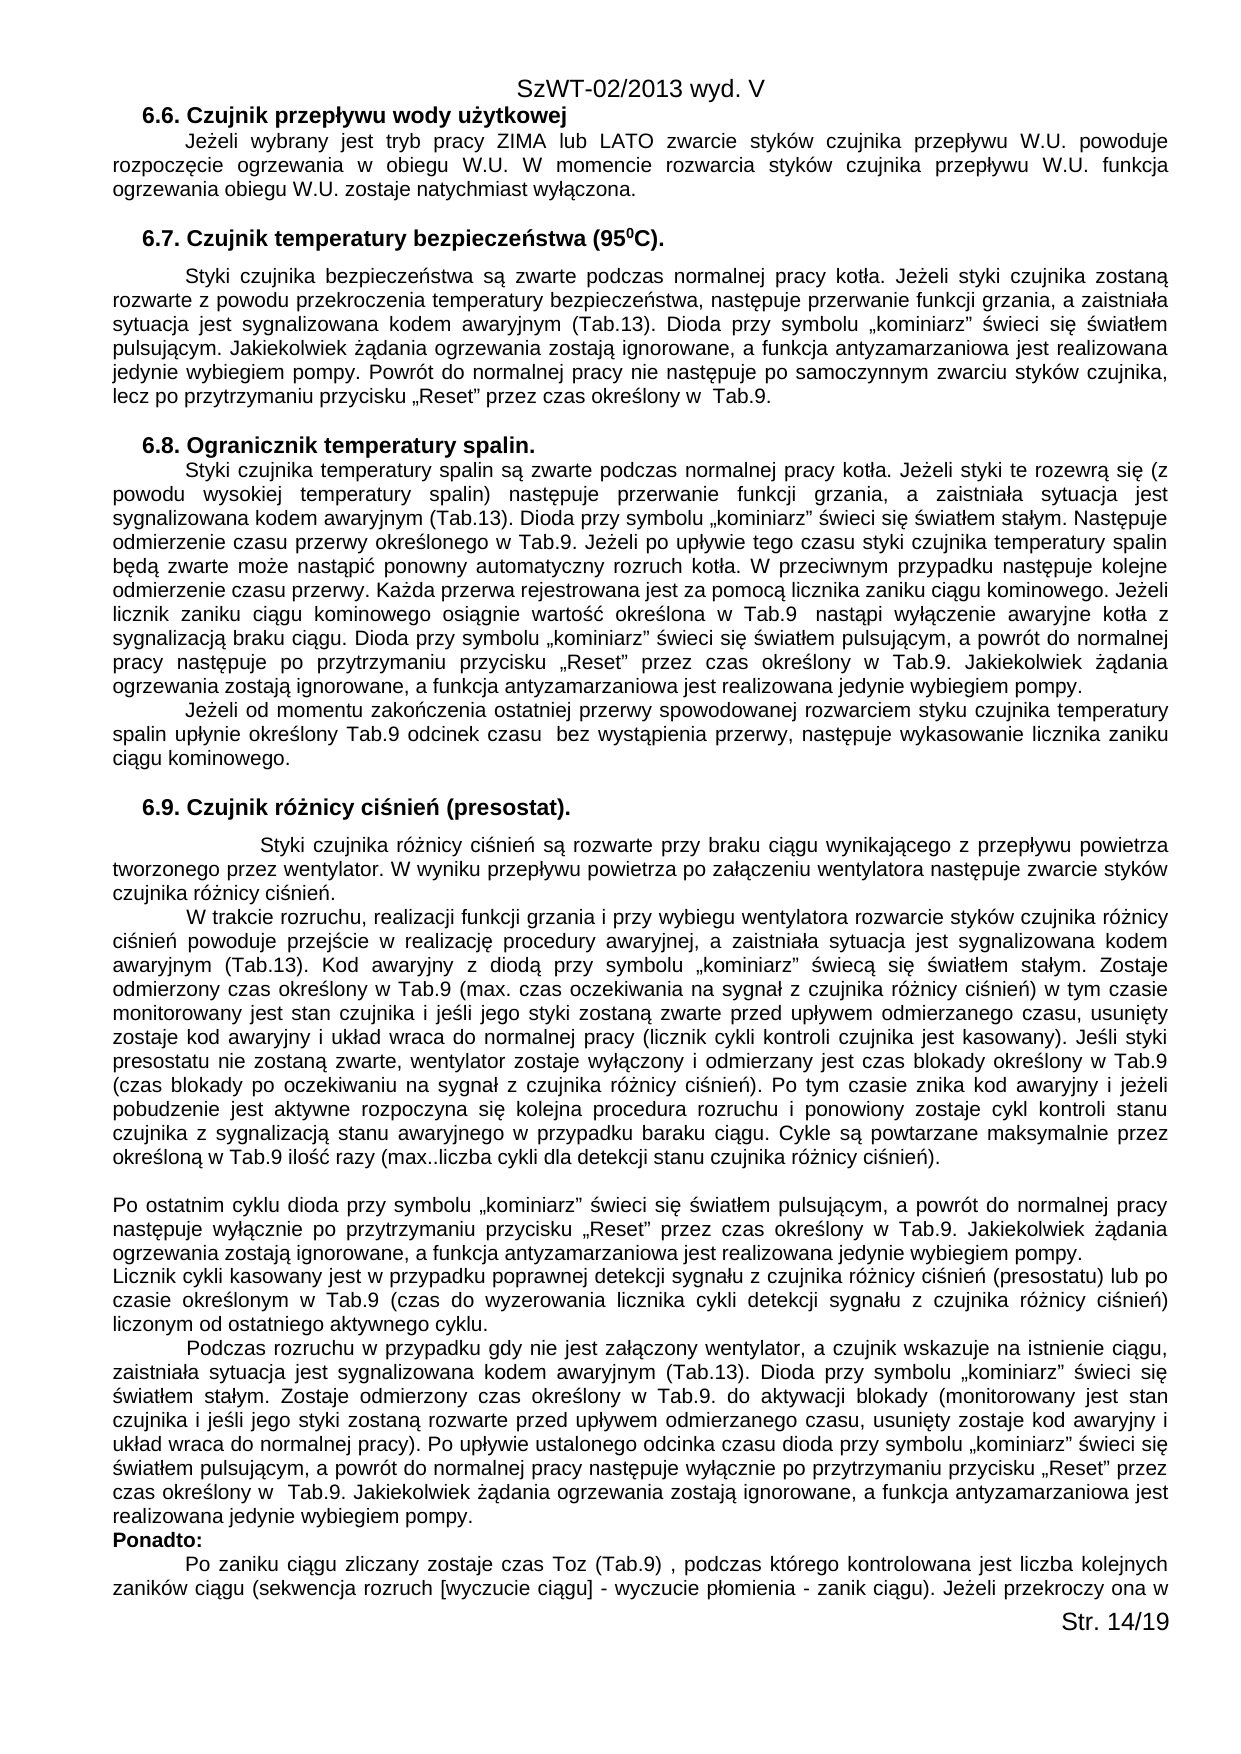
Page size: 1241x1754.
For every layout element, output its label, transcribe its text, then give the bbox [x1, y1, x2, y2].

text Styki czujnika bezpieczeństwa są zwarte podczas normalnej pracy kotła. Jeżeli styki czujnika zostaną rozwarte z powodu przekroczenia temperatury bezpieczeństwa, następuje przerwanie funkcji grzania, a zaistniała sytuacja jest sygnalizowana kodem awaryjnym (Tab.13). Dioda przy symbolu „kominiarz” świeci się światłem pulsującym. Jakiekolwiek żądania ogrzewania zostają ignorowane, a funkcja antyzamarzaniowa jest realizowana jedynie wybiegiem pompy. Powrót do normalnej pracy nie następuje po samoczynnym zwarciu styków czujnika, lecz po przytrzymaniu przycisku „Reset” przez czas określony w Tab.9. [112, 264, 1169, 408]
subtitle 6.7. Czujnik temperatury bezpieczeństwa (950C). [142, 225, 1169, 251]
text Po ostatnim cyklu dioda przy symbolu „kominiarz” świeci się światłem pulsującym, a powrót do normalnej pracy następuje wyłącznie po przytrzymaniu przycisku „Reset” przez czas określony w Tab.9. Jakiekolwiek żądania ogrzewania zostają ignorowane, a funkcja antyzamarzaniowa jest realizowana jedynie wybiegiem pompy. [112, 1192, 1169, 1264]
text Podczas rozruchu w przypadku gdy nie jest załączony wentylator, a czujnik wskazuje na istnienie ciągu, zaistniała sytuacja jest sygnalizowana kodem awaryjnym (Tab.13). Dioda przy symbolu „kominiarz” świeci się światłem stałym. Zostaje odmierzony czas określony w Tab.9. do aktywacji blokady (monitorowany jest stan czujnika i jeśli jego styki zostaną rozwarte przed upływem odmierzanego czasu, usunięty zostaje kod awaryjny i układ wraca do normalnej pracy). Po upływie ustalonego odcinka czasu dioda przy symbolu „kominiarz” świeci się światłem pulsującym, a powrót do normalnej pracy następuje wyłącznie po przytrzymaniu przycisku „Reset” przez czas określony w Tab.9. Jakiekolwiek żądania ogrzewania zostają ignorowane, a funkcja antyzamarzaniowa jest realizowana jedynie wybiegiem pompy. [112, 1336, 1169, 1528]
subtitle 6.6. Czujnik przepływu wody użytkowej [142, 102, 1169, 129]
text Styki czujnika temperatury spalin są zwarte podczas normalnej pracy kotła. Jeżeli styki te rozewrą się (z powodu wysokiej temperatury spalin) następuje przerwanie funkcji grzania, a zaistniała sytuacja jest sygnalizowana kodem awaryjnym (Tab.13). Dioda przy symbolu „kominiarz” świeci się światłem stałym. Następuje odmierzenie czasu przerwy określonego w Tab.9. Jeżeli po upływie tego czasu styki czujnika temperatury spalin będą zwarte może nastąpić ponowny automatyczny rozruch kotła. W przeciwnym przypadku następuje kolejne odmierzenie czasu przerwy. Każda przerwa rejestrowana jest za pomocą licznika zaniku ciągu kominowego. Jeżeli licznik zaniku ciągu kominowego osiągnie wartość określona w Tab.9 nastąpi wyłączenie awaryjne kotła z sygnalizacją braku ciągu. Dioda przy symbolu „kominiarz” świeci się światłem pulsującym, a powrót do normalnej pracy następuje po przytrzymaniu przycisku „Reset” przez czas określony w Tab.9. Jakiekolwiek żądania ogrzewania zostają ignorowane, a funkcja antyzamarzaniowa jest realizowana jedynie wybiegiem pompy. [112, 458, 1169, 698]
subtitle 6.9. Czujnik różnicy ciśnień (presostat). [142, 794, 1169, 820]
text Jeżeli wybrany jest tryb pracy ZIMA lub LATO zwarcie styków czujnika przepływu W.U. powoduje rozpoczęcie ogrzewania w obiegu W.U. W momencie rozwarcia styków czujnika przepływu W.U. funkcja ogrzewania obiegu W.U. zostaje natychmiast wyłączona. [112, 129, 1169, 201]
text Styki czujnika różnicy ciśnień są rozwarte przy braku ciągu wynikającego z przepływu powietrza tworzonego przez wentylator. W wyniku przepływu powietrza po załączeniu wentylatora następuje zwarcie styków czujnika różnicy ciśnień. [112, 833, 1169, 905]
text Ponadto: [112, 1528, 1169, 1552]
text W trakcie rozruchu, realizacji funkcji grzania i przy wybiegu wentylatora rozwarcie styków czujnika różnicy ciśnień powoduje przejście w realizację procedury awaryjnej, a zaistniała sytuacja jest sygnalizowana kodem awaryjnym (Tab.13). Kod awaryjny z diodą przy symbolu „kominiarz” świecą się światłem stałym. Zostaje odmierzony czas określony w Tab.9 (max. czas oczekiwania na sygnał z czujnika różnicy ciśnień) w tym czasie monitorowany jest stan czujnika i jeśli jego styki zostaną zwarte przed upływem odmierzanego czasu, usunięty zostaje kod awaryjny i układ wraca do normalnej pracy (licznik cykli kontroli czujnika jest kasowany). Jeśli styki presostatu nie zostaną zwarte, wentylator zostaje wyłączony i odmierzany jest czas blokady określony w Tab.9 (czas blokady po oczekiwaniu na sygnał z czujnika różnicy ciśnień). Po tym czasie znika kod awaryjny i jeżeli pobudzenie jest aktywne rozpoczyna się kolejna procedura rozruchu i ponowiony zostaje cykl kontroli stanu czujnika z sygnalizacją stanu awaryjnego w przypadku baraku ciągu. Cykle są powtarzane maksymalnie przez określoną w Tab.9 ilość razy (max..liczba cykli dla detekcji stanu czujnika różnicy ciśnień). [112, 905, 1169, 1168]
text Licznik cykli kasowany jest w przypadku poprawnej detekcji sygnału z czujnika różnicy ciśnień (presostatu) lub po czasie określonym w Tab.9 (czas do wyzerowania licznika cykli detekcji sygnału z czujnika różnicy ciśnień) liczonym od ostatniego aktywnego cyklu. [112, 1264, 1169, 1336]
text Jeżeli od momentu zakończenia ostatniej przerwy spowodowanej rozwarciem styku czujnika temperatury spalin upłynie określony Tab.9 odcinek czasu bez wystąpienia przerwy, następuje wykasowanie licznika zaniku ciągu kominowego. [112, 698, 1169, 770]
subtitle 6.8. Ogranicznik temperatury spalin. [142, 432, 1169, 458]
text Po zaniku ciągu zliczany zostaje czas Toz (Tab.9) , podczas którego kontrolowana jest liczba kolejnych zaników ciągu (sekwencja rozruch [wyczucie ciągu] - wyczucie płomienia - zanik ciągu). Jeżeli przekroczy ona w [112, 1552, 1169, 1600]
